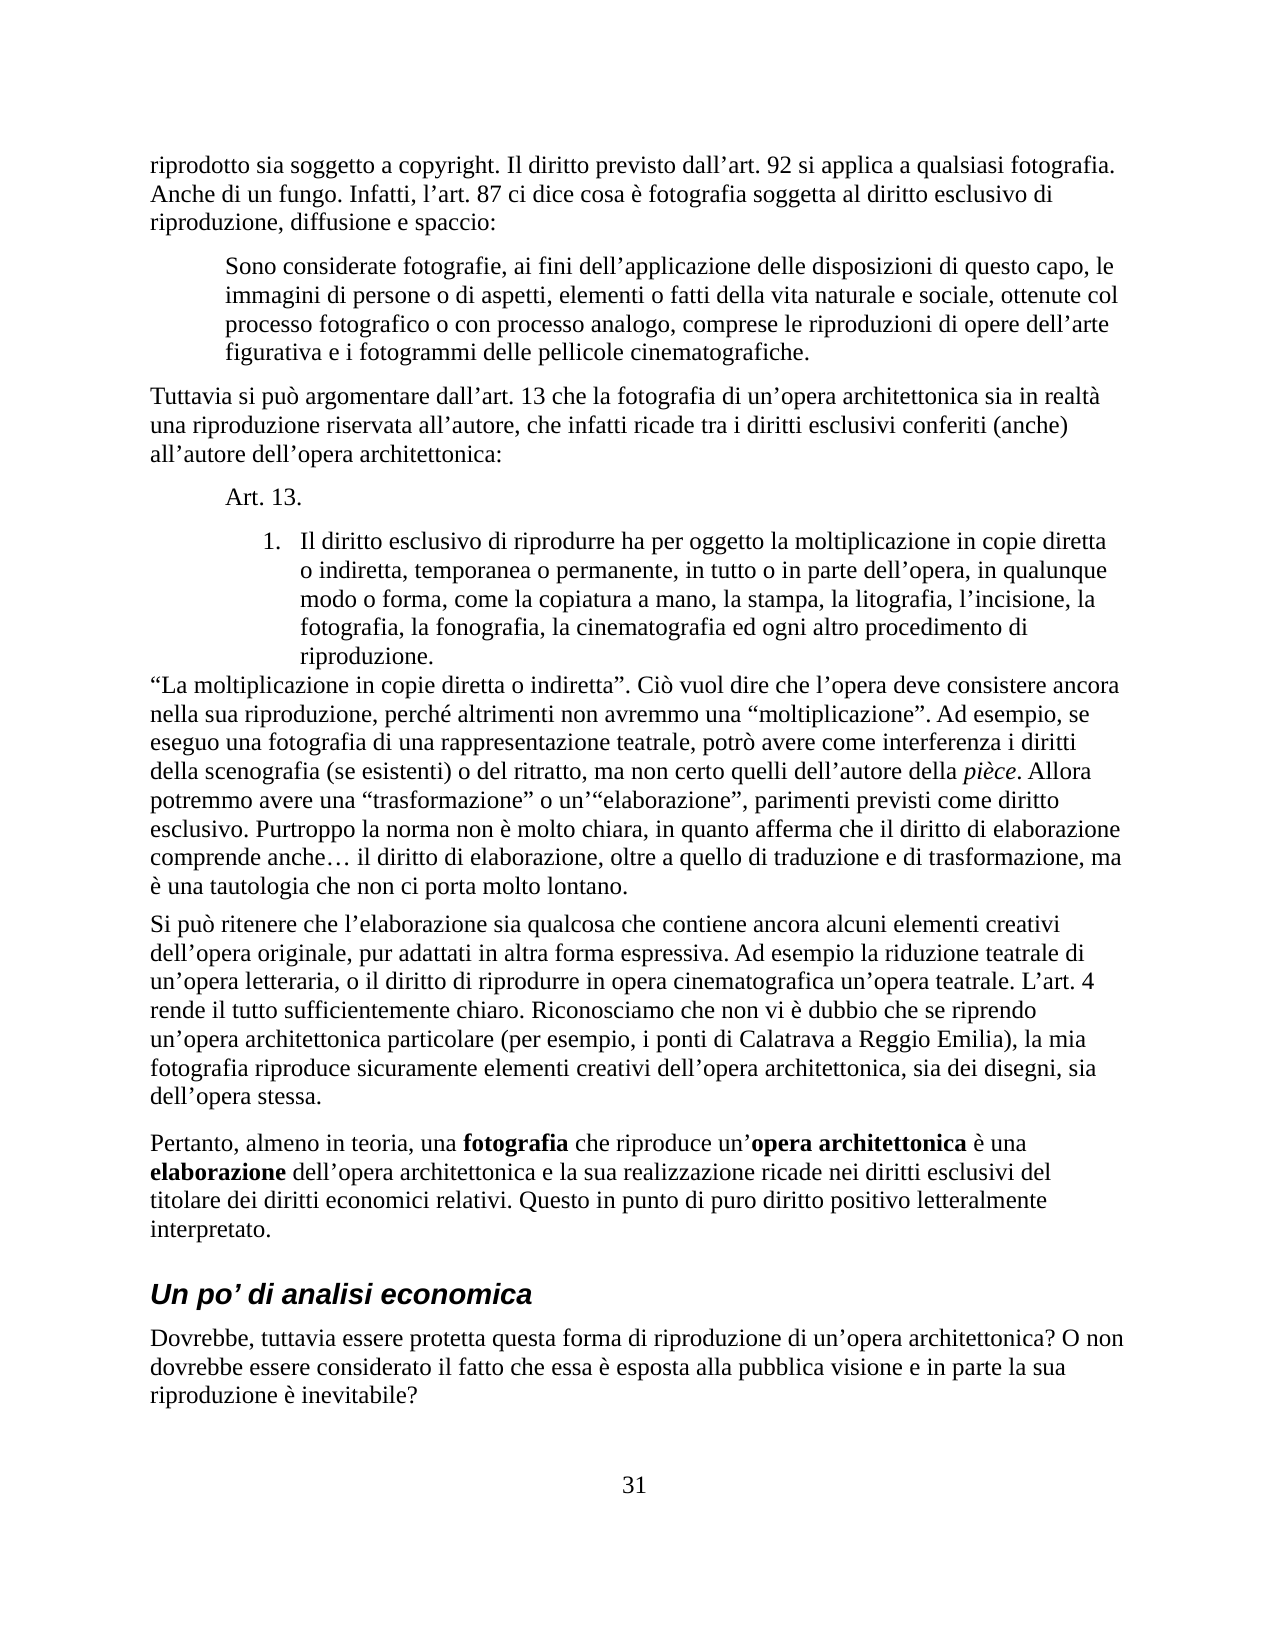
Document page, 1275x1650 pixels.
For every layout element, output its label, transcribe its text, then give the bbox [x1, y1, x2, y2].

text Tuttavia si può argomentare dall’art. 13 che la fotografia di un’opera architettonica sia in realtà una riproduzione riservata all’autore, che infatti ricade tra i diritti esclusivi conferiti (anche) all’autore dell’opera architettonica: [150, 381, 1125, 467]
subtitle Un po’ di analisi economica [150, 1277, 1125, 1311]
text riprodotto sia soggetto a copyright. Il diritto previsto dall’art. 92 si applica a qualsiasi fotografia. Anche di un fungo. Infatti, l’art. 87 ci dice cosa è fotografia soggetta al diritto esclusivo di riproduzione, diffusione e spaccio: [150, 150, 1125, 236]
text Sono considerate fotografie, ai fini dell’applicazione delle disposizioni di questo capo, le immagini di persone o di aspetti, elementi o fatti della vita naturale e sociale, ottenute col processo fotografico o con processo analogo, comprese le riproduzioni di opere dell’arte figurativa e i fotogrammi delle pellicole cinematografiche. [225, 251, 1125, 366]
text Art. 13. [225, 482, 1125, 511]
list Il diritto esclusivo di riprodurre ha per oggetto la moltiplicazione in copie diretta o indiretta, temporanea o permanente, in tutto o in parte dell’opera, in qualunque modo o forma, come la copiatura a mano, la stampa, la litografia, l’incisione, la fotografia, la fonografia, la cinematografia ed ogni altro procedimento di riproduzione. [262, 526, 1125, 670]
text Dovrebbe, tuttavia essere protetta questa forma di riproduzione di un’opera architettonica? O non dovrebbe essere considerato il fatto che essa è esposta alla pubblica visione e in parte la sua riproduzione è inevitabile? [150, 1323, 1125, 1409]
text Pertanto, almeno in teoria, una fotografia che riproduce un’opera architettonica è una elaborazione dell’opera architettonica e la sua realizzazione ricade nei diritti esclusivi del titolare dei diritti economici relativi. Questo in punto di puro diritto positivo letteralmente interpretato. [150, 1128, 1125, 1243]
text Si può ritenere che l’elaborazione sia qualcosa che contiene ancora alcuni elementi creativi dell’opera originale, pur adattati in altra forma espressiva. Ad esempio la riduzione teatrale di un’opera letteraria, o il diritto di riprodurre in opera cinematografica un’opera teatrale. L’art. 4 rende il tutto sufficientemente chiaro. Riconosciamo che non vi è dubbio che se riprendo un’opera architettonica particolare (per esempio, i ponti di Calatrava a Reggio Emilia), la mia fotografia riproduce sicuramente elementi creativi dell’opera architettonica, sia dei disegni, sia dell’opera stessa. [150, 909, 1125, 1110]
text “La moltiplicazione in copie diretta o indiretta”. Ciò vuol dire che l’opera deve consistere ancora nella sua riproduzione, perché altrimenti non avremmo una “moltiplicazione”. Ad esempio, se eseguo una fotografia di una rappresentazione teatrale, potrò avere come interferenza i diritti della scenografia (se esistenti) o del ritratto, ma non certo quelli dell’autore della pièce. Allora potremmo avere una “trasformazione” o un’“elaborazione”, parimenti previsti come diritto esclusivo. Purtroppo la norma non è molto chiara, in quanto afferma che il diritto di elaborazione comprende anche… il diritto di elaborazione, oltre a quello di traduzione e di trasformazione, ma è una tautologia che non ci porta molto lontano. [150, 670, 1125, 900]
